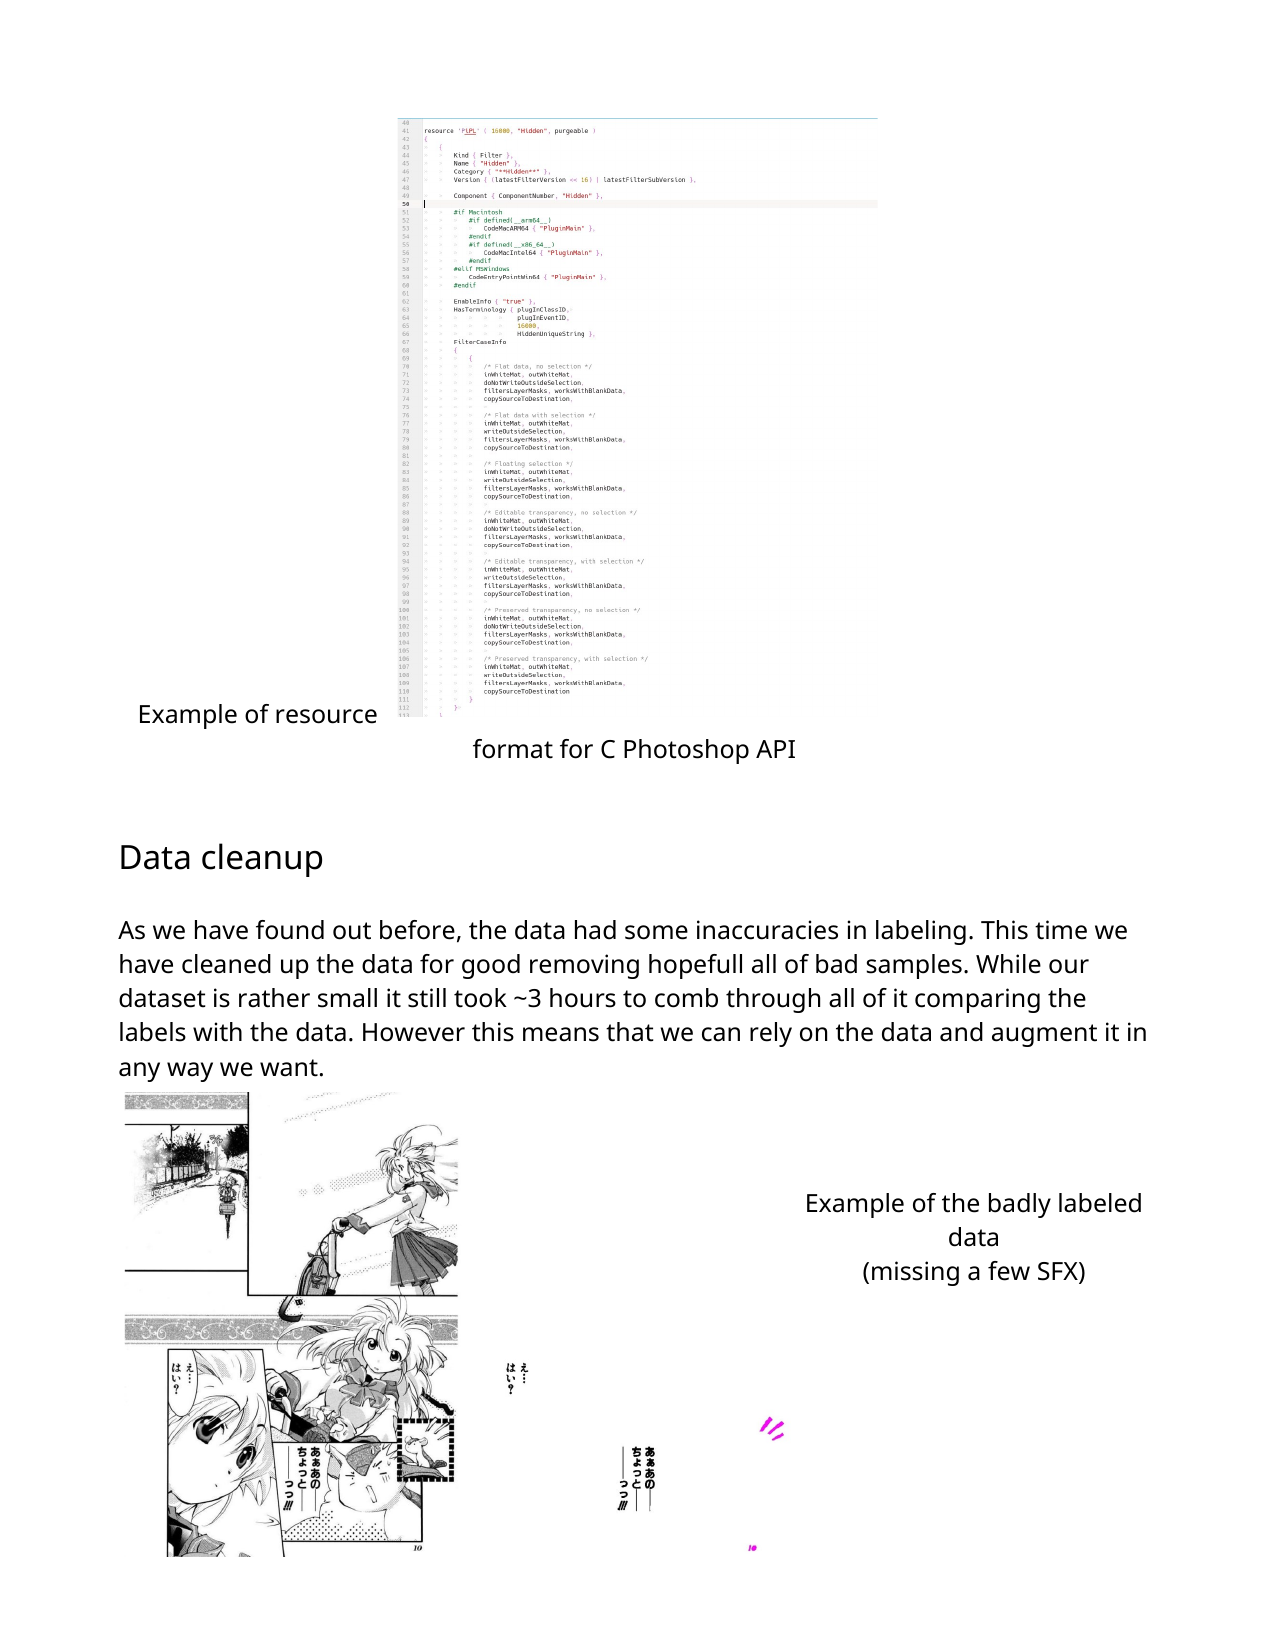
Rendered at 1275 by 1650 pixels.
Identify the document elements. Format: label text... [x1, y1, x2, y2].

picture [124, 1092, 791, 1557]
text Example of resource format for C Photoshop API [118, 697, 1157, 765]
text Data cleanup [118, 833, 1157, 879]
text Example of the badly labeled data [791, 1185, 1157, 1253]
text As we have found out before, the data had some inaccuracies in labeling. This time we have cleaned up the data for good removing hopefull all of bad samples. While our dataset is rather small it still took ~3 hours to comb through all of it comparing the labels with the data. However this means that we can rely on the data and augment it in any way we want. [118, 913, 1157, 1083]
picture [397, 118, 878, 717]
text (missing a few SFX) [791, 1253, 1157, 1288]
